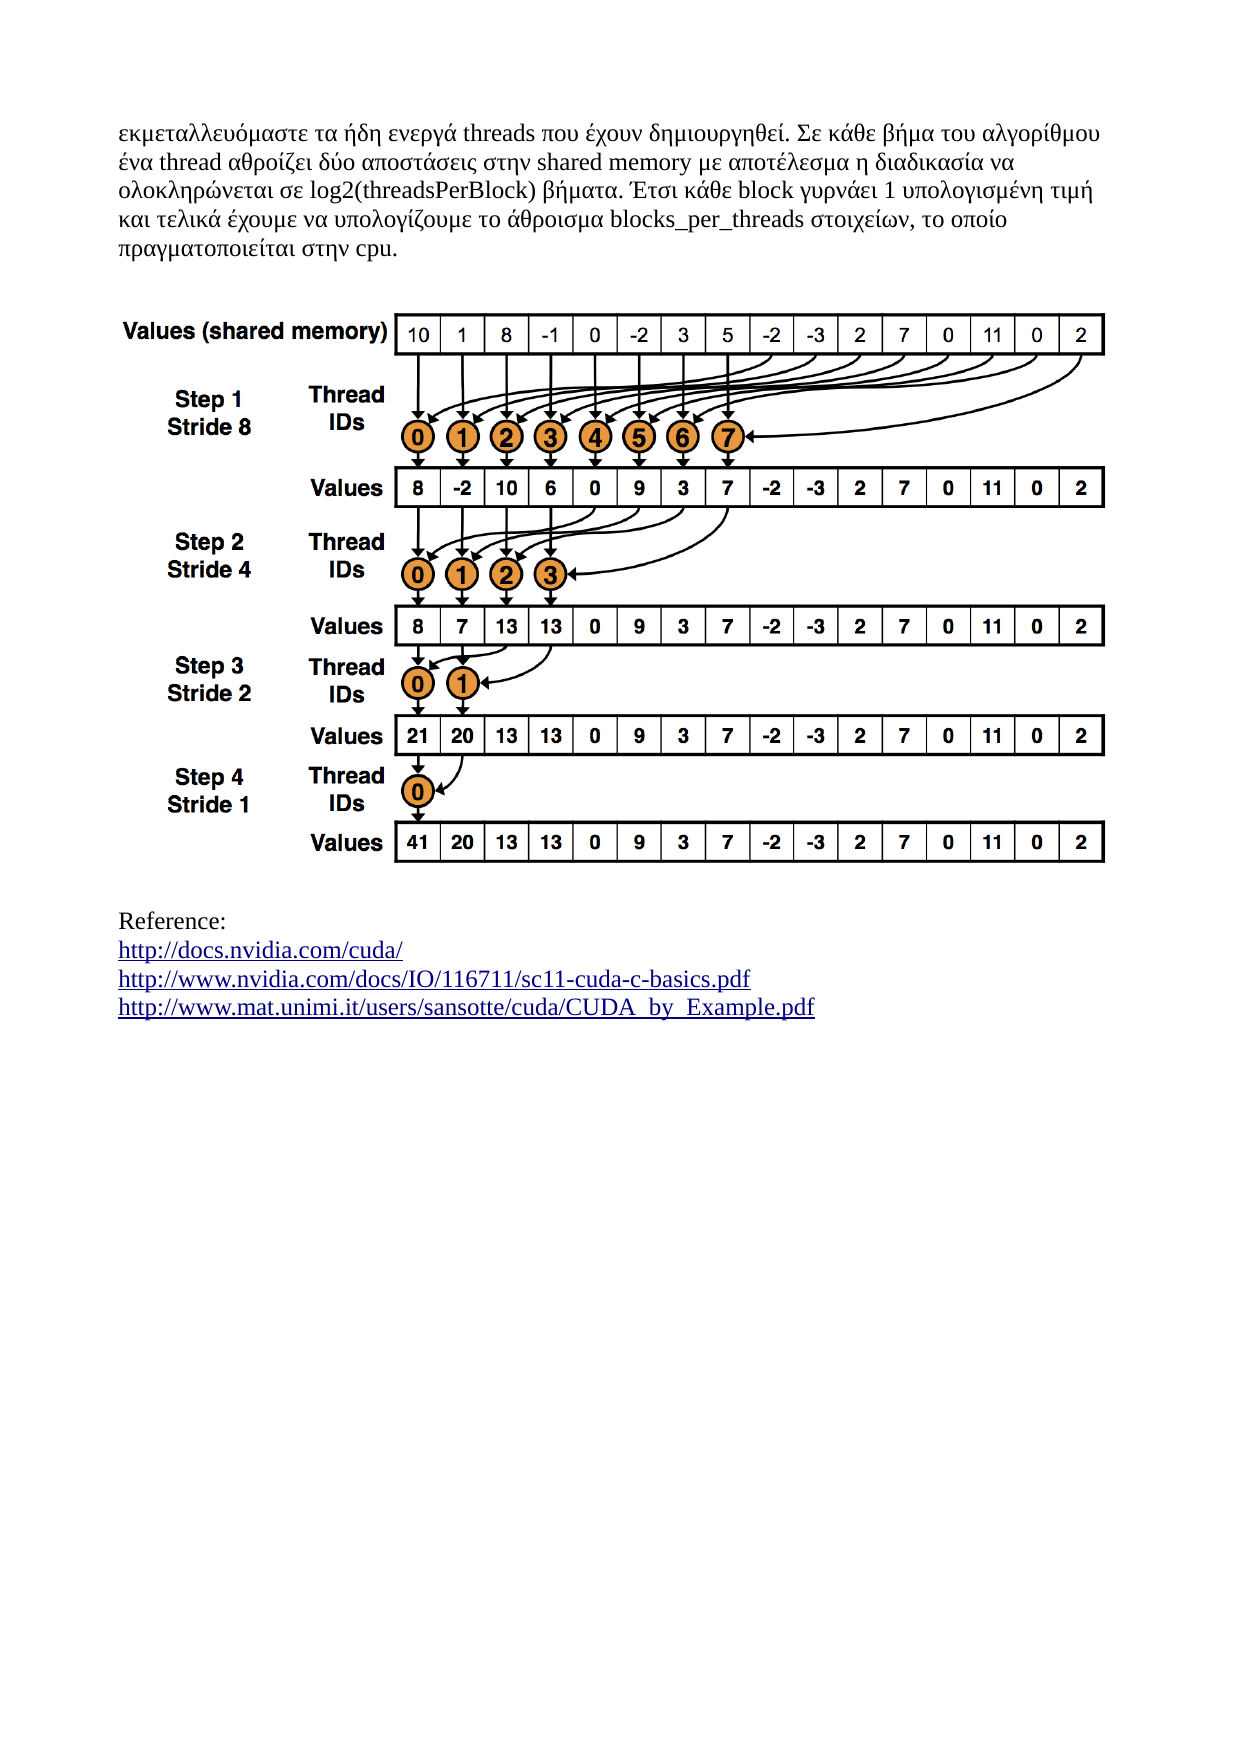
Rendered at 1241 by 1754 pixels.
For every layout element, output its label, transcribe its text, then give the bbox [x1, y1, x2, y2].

picture [118, 290, 1123, 878]
text http://docs.nvidia.com/cuda/ [118, 935, 1122, 964]
text Reference: [118, 906, 1122, 935]
text http://www.nvidia.com/docs/IO/116711/sc11-cuda-c-basics.pdf [118, 964, 1122, 992]
text εκμεταλλευόμαστε τα ήδη ενεργά threads που έχουν δημιουργηθεί. Σε κάθε βήμα του αλγορίθμου ένα thread αθροίζει δύο αποστάσεις στην shared memory με αποτέλεσμα η διαδικασία να ολοκληρώνεται σε log2(threadsPerBlock) βήματα. Έτσι κάθε block γυρνάει 1 υπολογισμένη τιμή και τελικά έχουμε να υπολογίζουμε το άθροισμα blocks_per_threads στοιχείων, το οποίο πραγματοποιείται στην cpu. [118, 118, 1122, 262]
text http://www.mat.unimi.it/users/sansotte/cuda/CUDA_by_Example.pdf [118, 992, 1122, 1021]
